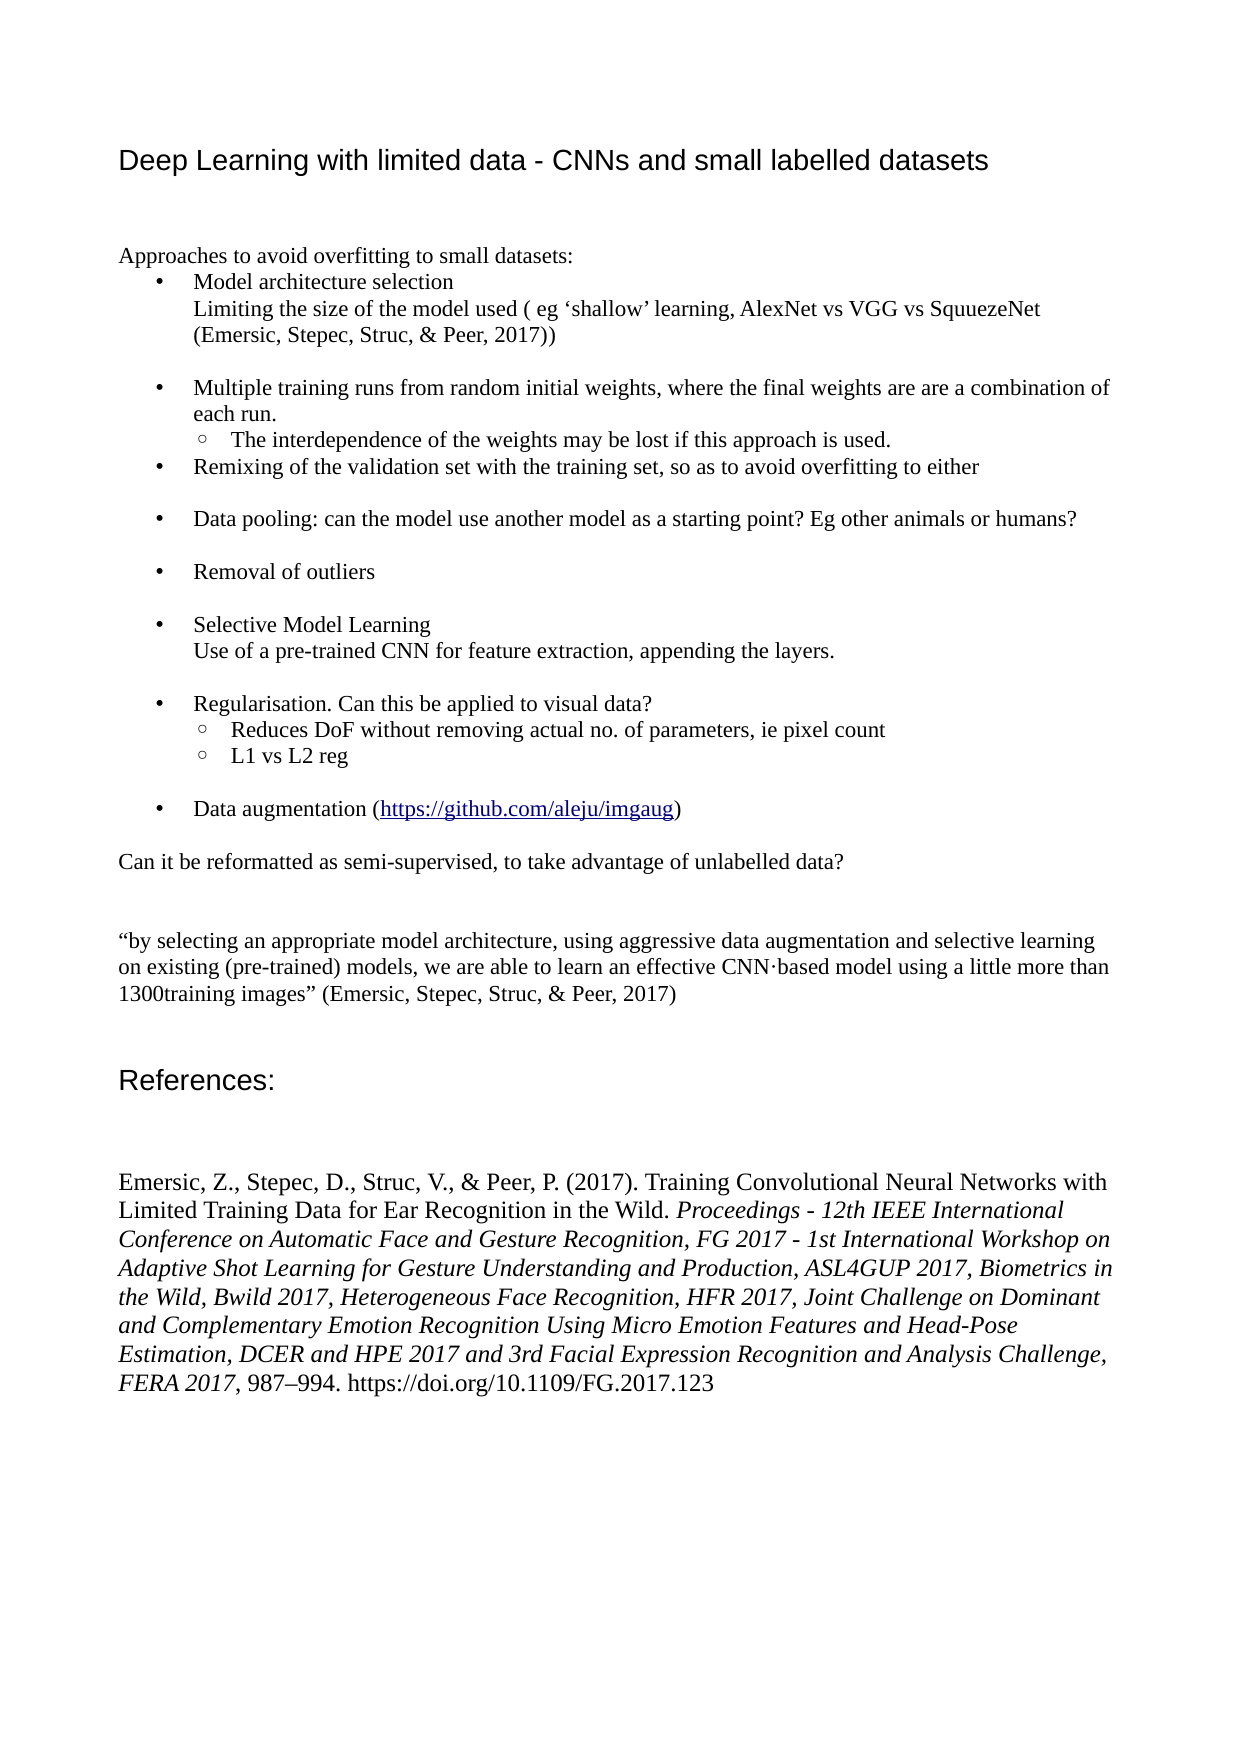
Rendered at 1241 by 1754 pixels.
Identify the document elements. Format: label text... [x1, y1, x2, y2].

list Selective Model Learning Use of a pre-trained CNN for feature extraction, appending the layers. [156, 611, 1122, 663]
list Removal of outliers [156, 558, 1122, 611]
list The interdependence of the weights may be lost if this approach is used. [193, 426, 1122, 453]
title ⁠Deep Learning with limited data - CNNs and small labelled datasets [118, 143, 1122, 177]
text ⁠ [118, 1397, 1122, 1425]
list Remixing of the validation set with the training set, so as to avoid overfitting to either [156, 453, 1122, 479]
subtitle References: [118, 1063, 1122, 1097]
text Approaches to avoid overfitting to small datasets: [118, 242, 1122, 268]
list L1 vs L2 reg [193, 743, 1122, 795]
text Can it be reformatted as semi-supervised, to take advantage of unlabelled data? [118, 848, 1122, 874]
list Model architecture selection Limiting the size of the model used ( eg ‘shallow’ learning, AlexNet vs VGG vs SquuezeNet (Emersic, Stepec, Struc, & Peer, 2017)) [156, 268, 1122, 347]
list Data augmentation (https://github.com/aleju/imgaug) [156, 795, 1122, 822]
list Data pooling: can the model use another model as a starting point? Eg other animals or humans? [156, 505, 1122, 558]
text Emersic, Z., Stepec, D., Struc, V., & Peer, P. (2017). Training Convolutional Neural Networks with Limited Training Data for Ear Recognition in the Wild. Proceedings - 12th IEEE International Conference on Automatic Face and Gesture Recognition, FG 2017 - 1st International Workshop on Adaptive Shot Learning for Gesture Understanding and Production, ASL4GUP 2017, Biometrics in the Wild, Bwild 2017, Heterogeneous Face Recognition, HFR 2017, Joint Challenge on Dominant and Complementary Emotion Recognition Using Micro Emotion Features and Head-Pose Estimation, DCER and HPE 2017 and 3rd Facial Expression Recognition and Analysis Challenge, FERA 2017, 987–994. https://doi.org/10.1109/FG.2017.123 [118, 1167, 1122, 1397]
list Reduces DoF without removing actual no. of parameters, ie pixel count [193, 716, 1122, 743]
list Regularisation. Can this be applied to visual data? [156, 690, 1122, 716]
text “by selecting an appropriate model architecture, using aggressive data augmentation and selective learning on existing (pre-trained) models, we are able to learn an effective CNN·based model using a little more than 1300training images” (Emersic, Stepec, Struc, & Peer, 2017) [118, 927, 1122, 1006]
list Multiple training runs from random initial weights, where the final weights are are a combination of each run. [156, 374, 1122, 426]
